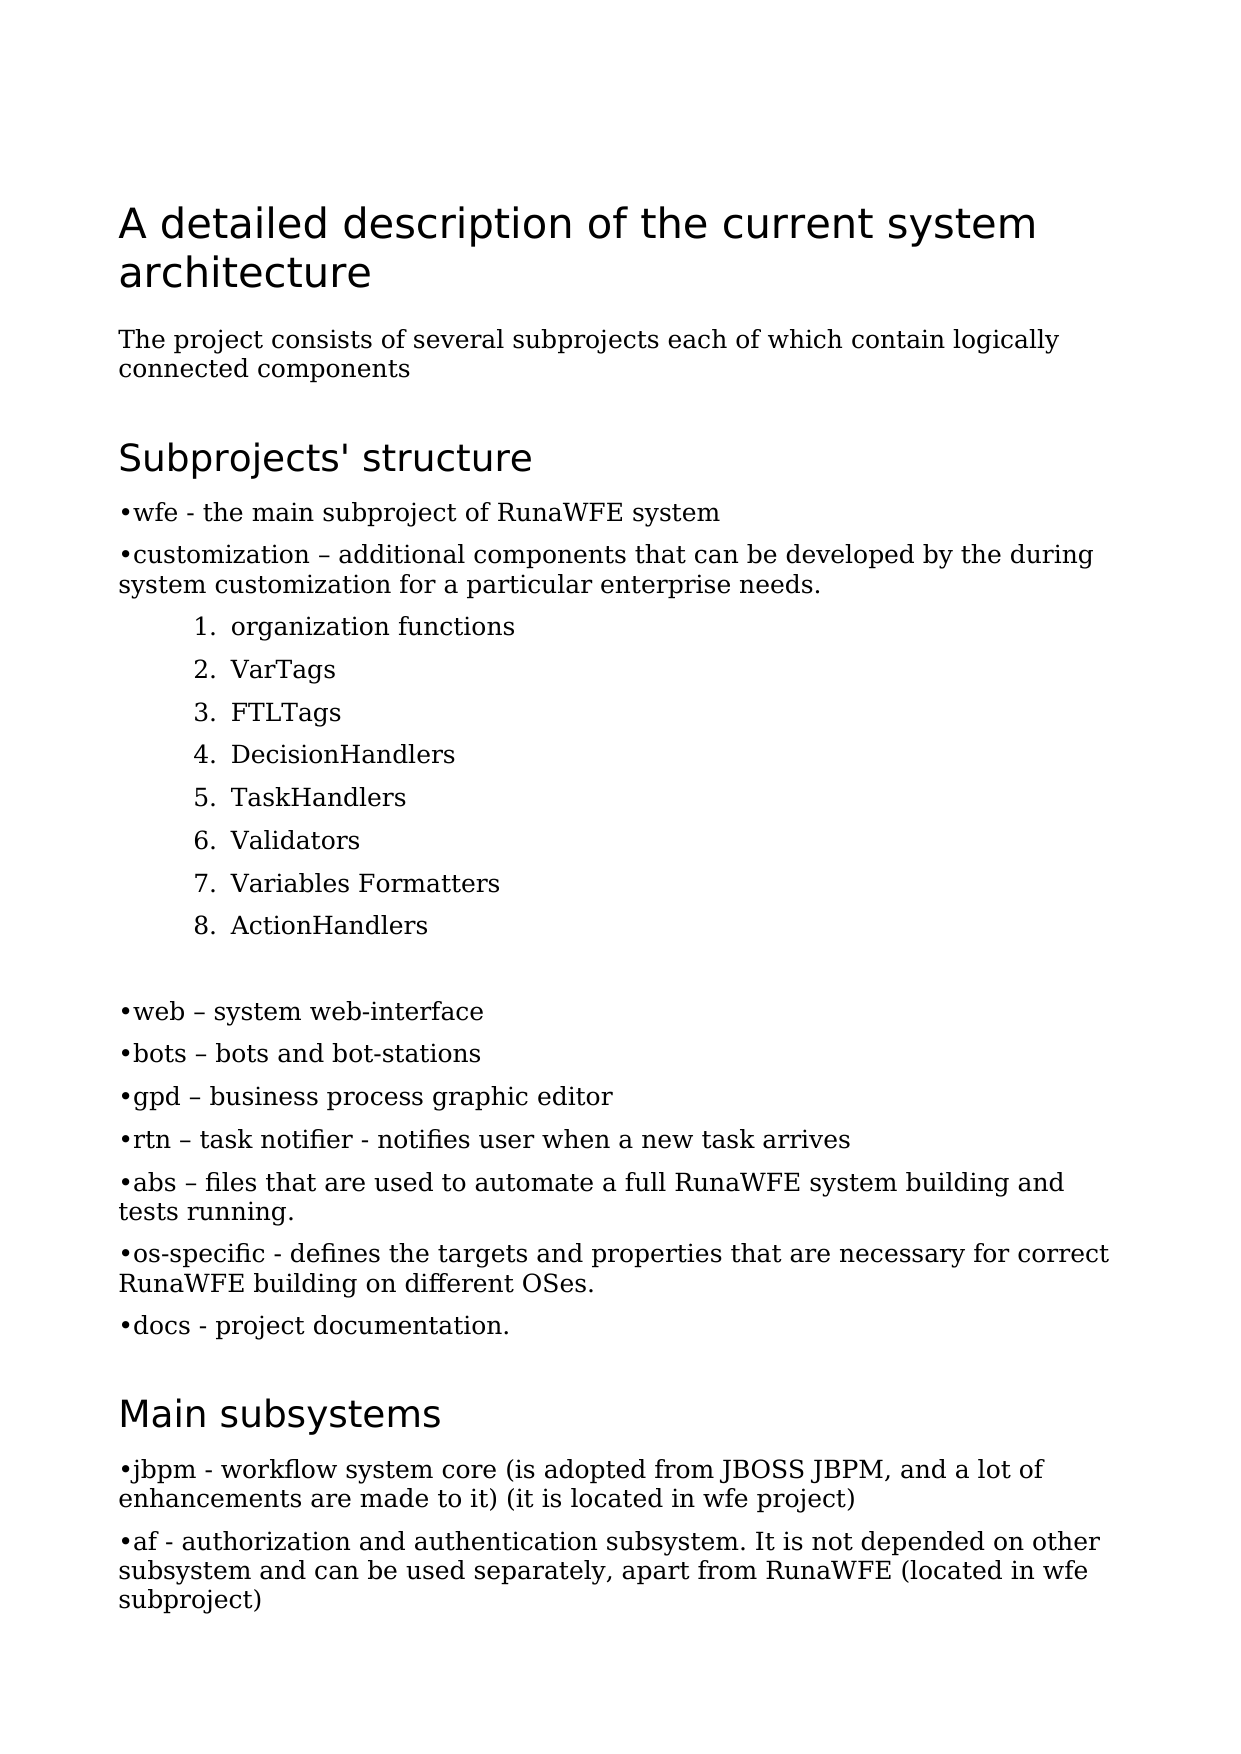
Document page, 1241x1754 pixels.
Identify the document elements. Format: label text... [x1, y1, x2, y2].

subtitle Main subsystems [118, 1393, 1122, 1437]
list DecisionHandlers [193, 741, 1122, 770]
list bots – bots and bot-stations [118, 1039, 1122, 1069]
list wfe - the main subproject of RunaWFE system [118, 498, 1122, 527]
list os-specific - defines the targets and properties that are necessary for correct RunaWFE building on different OSes. [118, 1239, 1122, 1298]
list TaskHandlers [193, 783, 1122, 812]
list rtn – task notifier - notifies user when a new task arrives [118, 1125, 1122, 1154]
list gpd – business process graphic editor [118, 1082, 1122, 1111]
list FTLTags [193, 698, 1122, 727]
text The project consists of several subprojects each of which contain logically connected components [118, 325, 1122, 384]
subtitle Subprojects' structure [118, 436, 1122, 480]
list web – system web-interface [118, 997, 1122, 1026]
list organization functions [193, 612, 1122, 642]
list af - authorization and authentication subsystem. It is not depended on other subsystem and can be used separately, apart from RunaWFE (located in wfe subproject) [118, 1527, 1122, 1614]
list Validators [193, 826, 1122, 855]
list jbpm - workflow system core (is adopted from JBOSS JBPM, and a lot of enhancements are made to it) (it is located in wfe project) [118, 1455, 1122, 1513]
subtitle A detailed description of the current system architecture [118, 200, 1122, 297]
list customization – additional components that can be developed by the during system customization for a particular enterprise needs. [118, 541, 1122, 599]
list Variables Formatters [193, 869, 1122, 898]
list ActionHandlers [193, 911, 1122, 941]
list docs - project documentation. [118, 1311, 1122, 1341]
list VarTags [193, 655, 1122, 684]
list abs – files that are used to automate a full RunaWFE system building and tests running. [118, 1168, 1122, 1226]
